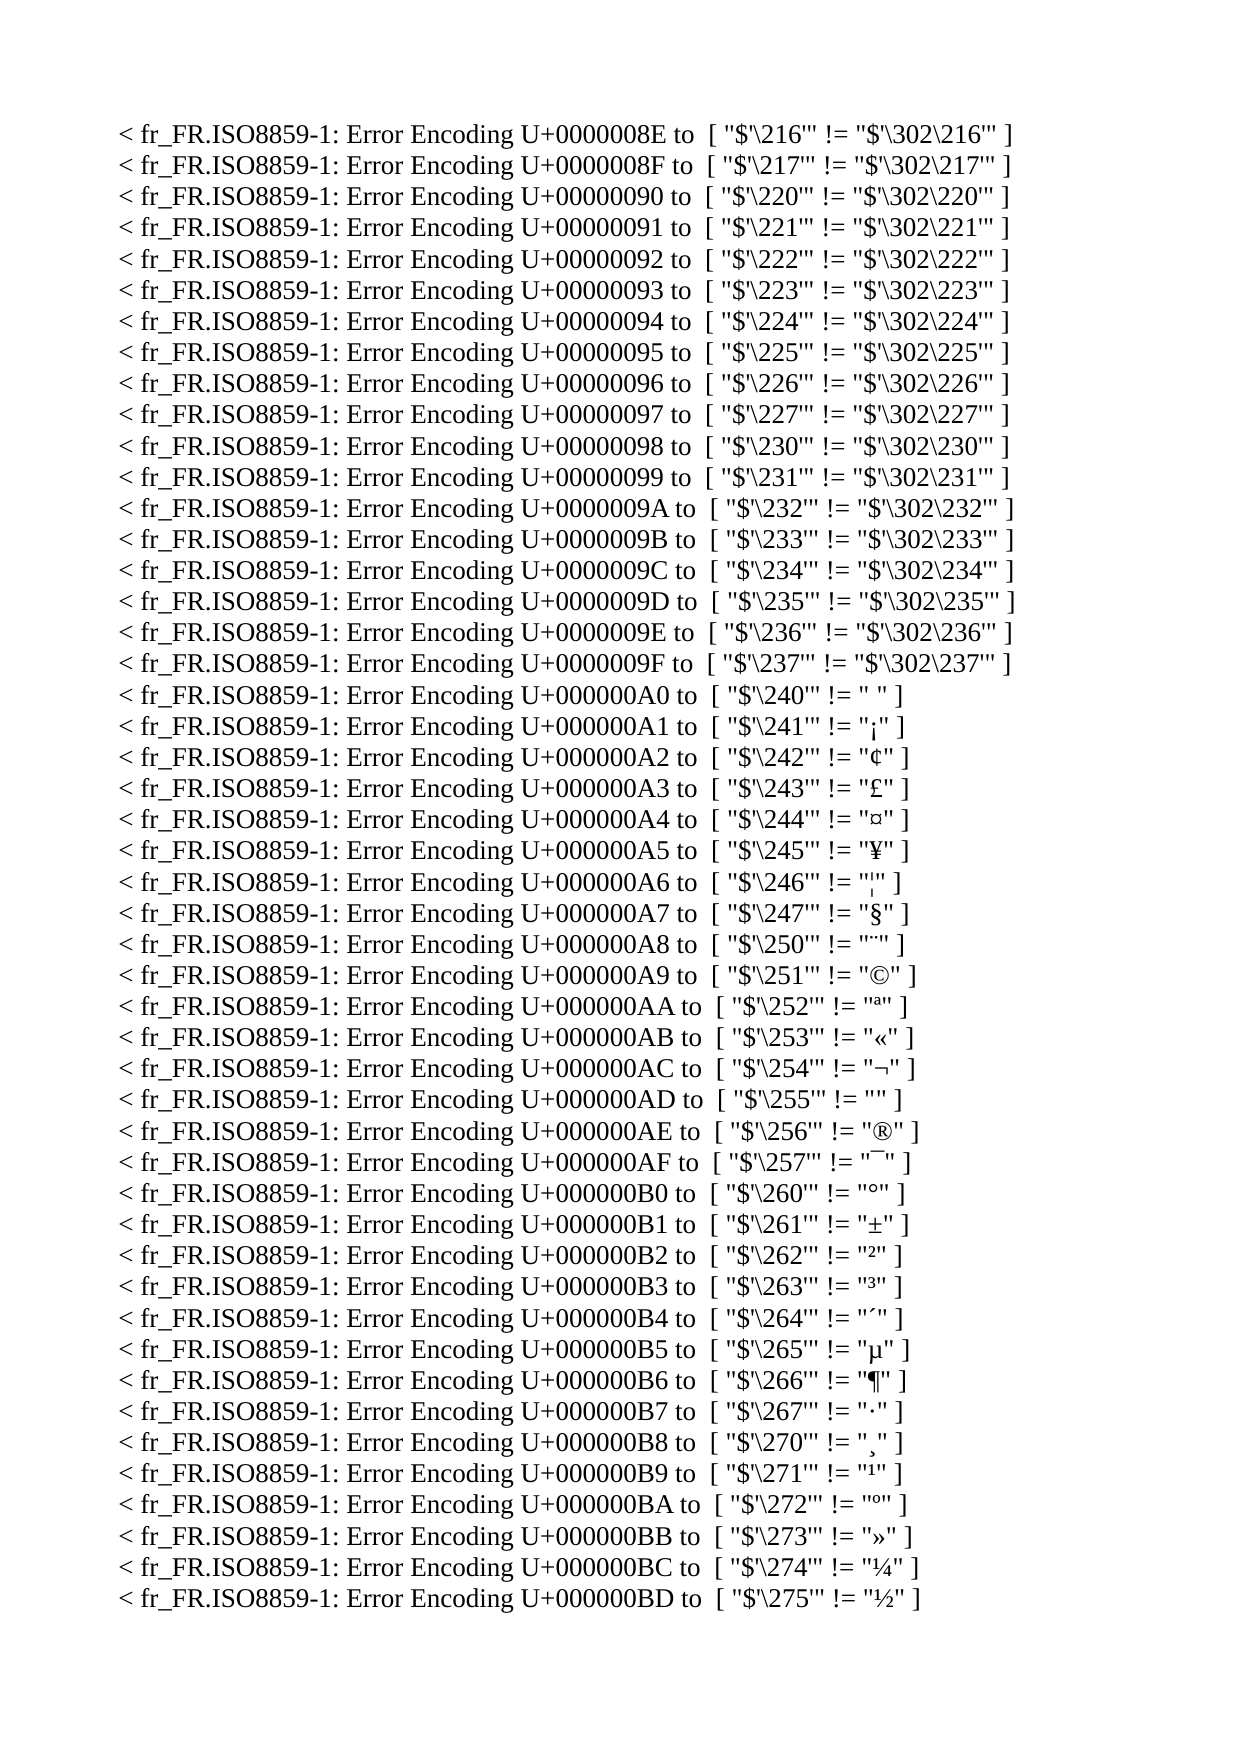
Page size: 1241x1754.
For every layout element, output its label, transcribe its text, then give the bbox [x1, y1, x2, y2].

text < fr_FR.ISO8859-1: Error Encoding U+00000098 to [ "$'\230'" != "$'\302\230'" ] [118, 429, 1122, 461]
text < fr_FR.ISO8859-1: Error Encoding U+000000A6 to [ "$'\246'" != "¦" ] [118, 866, 1122, 897]
text < fr_FR.ISO8859-1: Error Encoding U+000000B6 to [ "$'\266'" != "¶" ] [118, 1364, 1122, 1395]
text < fr_FR.ISO8859-1: Error Encoding U+00000097 to [ "$'\227'" != "$'\302\227'" ] [118, 398, 1122, 429]
text < fr_FR.ISO8859-1: Error Encoding U+000000B9 to [ "$'\271'" != "¹" ] [118, 1457, 1122, 1488]
text < fr_FR.ISO8859-1: Error Encoding U+000000A5 to [ "$'\245'" != "¥" ] [118, 834, 1122, 866]
text < fr_FR.ISO8859-1: Error Encoding U+000000B0 to [ "$'\260'" != "°" ] [118, 1177, 1122, 1208]
text < fr_FR.ISO8859-1: Error Encoding U+000000A8 to [ "$'\250'" != "¨" ] [118, 928, 1122, 959]
text < fr_FR.ISO8859-1: Error Encoding U+000000B4 to [ "$'\264'" != "´" ] [118, 1302, 1122, 1333]
text < fr_FR.ISO8859-1: Error Encoding U+000000BB to [ "$'\273'" != "»" ] [118, 1520, 1122, 1551]
text < fr_FR.ISO8859-1: Error Encoding U+000000A3 to [ "$'\243'" != "£" ] [118, 772, 1122, 803]
text < fr_FR.ISO8859-1: Error Encoding U+00000099 to [ "$'\231'" != "$'\302\231'" ] [118, 461, 1122, 492]
text < fr_FR.ISO8859-1: Error Encoding U+000000A7 to [ "$'\247'" != "§" ] [118, 897, 1122, 928]
text < fr_FR.ISO8859-1: Error Encoding U+000000A9 to [ "$'\251'" != "©" ] [118, 959, 1122, 990]
text < fr_FR.ISO8859-1: Error Encoding U+000000BA to [ "$'\272'" != "º" ] [118, 1488, 1122, 1520]
text < fr_FR.ISO8859-1: Error Encoding U+000000B3 to [ "$'\263'" != "³" ] [118, 1271, 1122, 1302]
text < fr_FR.ISO8859-1: Error Encoding U+000000BD to [ "$'\275'" != "½" ] [118, 1582, 1122, 1613]
text < fr_FR.ISO8859-1: Error Encoding U+0000009E to [ "$'\236'" != "$'\302\236'" ] [118, 616, 1122, 648]
text < fr_FR.ISO8859-1: Error Encoding U+00000092 to [ "$'\222'" != "$'\302\222'" ] [118, 243, 1122, 274]
text < fr_FR.ISO8859-1: Error Encoding U+000000B8 to [ "$'\270'" != "¸" ] [118, 1426, 1122, 1457]
text < fr_FR.ISO8859-1: Error Encoding U+0000009B to [ "$'\233'" != "$'\302\233'" ] [118, 523, 1122, 554]
text < fr_FR.ISO8859-1: Error Encoding U+00000094 to [ "$'\224'" != "$'\302\224'" ] [118, 305, 1122, 336]
text < fr_FR.ISO8859-1: Error Encoding U+000000B1 to [ "$'\261'" != "±" ] [118, 1208, 1122, 1239]
text < fr_FR.ISO8859-1: Error Encoding U+00000091 to [ "$'\221'" != "$'\302\221'" ] [118, 212, 1122, 243]
text < fr_FR.ISO8859-1: Error Encoding U+0000009A to [ "$'\232'" != "$'\302\232'" ] [118, 492, 1122, 523]
text < fr_FR.ISO8859-1: Error Encoding U+000000B5 to [ "$'\265'" != "µ" ] [118, 1333, 1122, 1364]
text < fr_FR.ISO8859-1: Error Encoding U+000000B2 to [ "$'\262'" != "²" ] [118, 1239, 1122, 1271]
text < fr_FR.ISO8859-1: Error Encoding U+000000AD to [ "$'\255'" != "­" ] [118, 1084, 1122, 1115]
text < fr_FR.ISO8859-1: Error Encoding U+000000AF to [ "$'\257'" != "¯" ] [118, 1146, 1122, 1177]
text < fr_FR.ISO8859-1: Error Encoding U+0000009D to [ "$'\235'" != "$'\302\235'" ] [118, 585, 1122, 616]
text < fr_FR.ISO8859-1: Error Encoding U+00000096 to [ "$'\226'" != "$'\302\226'" ] [118, 367, 1122, 398]
text < fr_FR.ISO8859-1: Error Encoding U+000000A4 to [ "$'\244'" != "¤" ] [118, 803, 1122, 834]
text < fr_FR.ISO8859-1: Error Encoding U+000000AC to [ "$'\254'" != "¬" ] [118, 1052, 1122, 1084]
text < fr_FR.ISO8859-1: Error Encoding U+00000093 to [ "$'\223'" != "$'\302\223'" ] [118, 274, 1122, 305]
text < fr_FR.ISO8859-1: Error Encoding U+000000A0 to [ "$'\240'" != " " ] [118, 679, 1122, 710]
text < fr_FR.ISO8859-1: Error Encoding U+0000009F to [ "$'\237'" != "$'\302\237'" ] [118, 648, 1122, 679]
text < fr_FR.ISO8859-1: Error Encoding U+00000090 to [ "$'\220'" != "$'\302\220'" ] [118, 180, 1122, 212]
text < fr_FR.ISO8859-1: Error Encoding U+0000008E to [ "$'\216'" != "$'\302\216'" ] [118, 118, 1122, 149]
text < fr_FR.ISO8859-1: Error Encoding U+000000A2 to [ "$'\242'" != "¢" ] [118, 741, 1122, 772]
text < fr_FR.ISO8859-1: Error Encoding U+000000AA to [ "$'\252'" != "ª" ] [118, 990, 1122, 1021]
text < fr_FR.ISO8859-1: Error Encoding U+000000B7 to [ "$'\267'" != "·" ] [118, 1395, 1122, 1426]
text < fr_FR.ISO8859-1: Error Encoding U+0000009C to [ "$'\234'" != "$'\302\234'" ] [118, 554, 1122, 585]
text < fr_FR.ISO8859-1: Error Encoding U+0000008F to [ "$'\217'" != "$'\302\217'" ] [118, 149, 1122, 180]
text < fr_FR.ISO8859-1: Error Encoding U+000000BC to [ "$'\274'" != "¼" ] [118, 1551, 1122, 1582]
text < fr_FR.ISO8859-1: Error Encoding U+000000A1 to [ "$'\241'" != "¡" ] [118, 710, 1122, 741]
text < fr_FR.ISO8859-1: Error Encoding U+000000AE to [ "$'\256'" != "®" ] [118, 1115, 1122, 1146]
text < fr_FR.ISO8859-1: Error Encoding U+000000AB to [ "$'\253'" != "«" ] [118, 1021, 1122, 1052]
text < fr_FR.ISO8859-1: Error Encoding U+00000095 to [ "$'\225'" != "$'\302\225'" ] [118, 336, 1122, 367]
